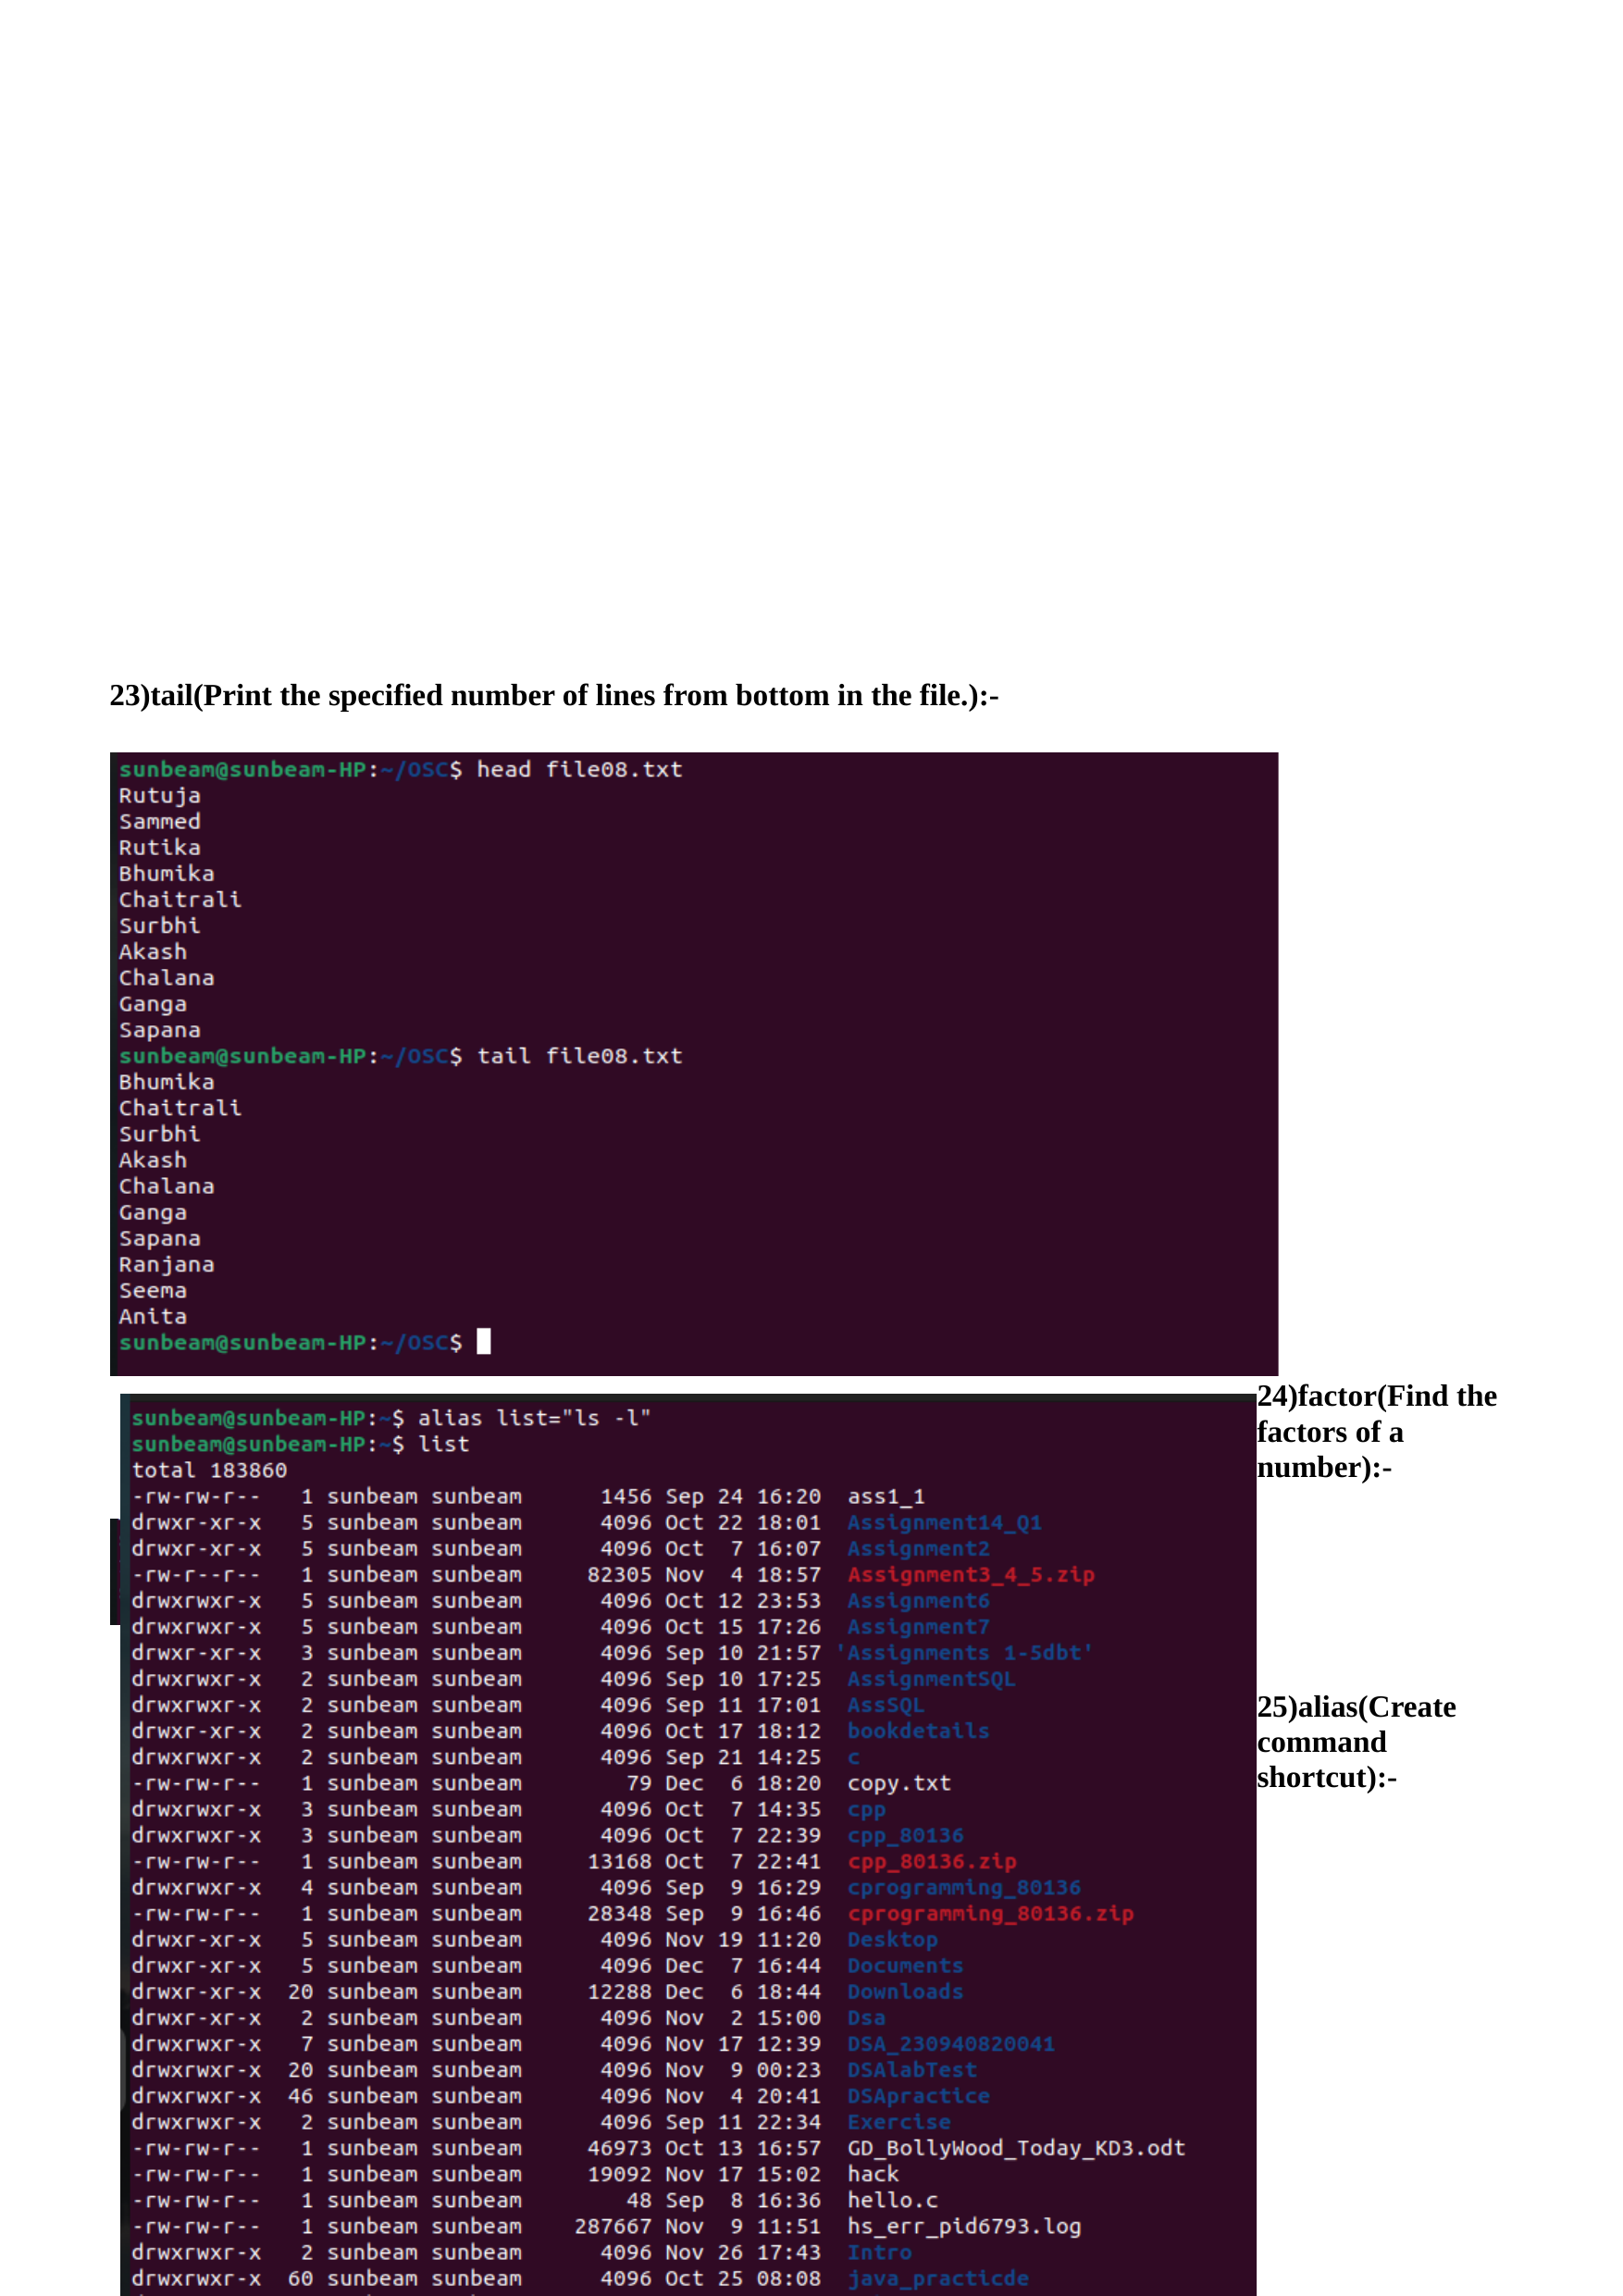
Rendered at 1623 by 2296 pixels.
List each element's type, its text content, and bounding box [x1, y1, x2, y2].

text [109, 1688, 120, 1794]
picture [110, 752, 1279, 1376]
text 24)factor(Find the factors of a number):- [109, 1377, 1514, 1483]
text 25)alias(Create command shortcut):- [1258, 1688, 1514, 1794]
picture [110, 1394, 1258, 2296]
text 23)tail(Print the specified number of lines from bottom in the file.):- [109, 676, 1514, 713]
